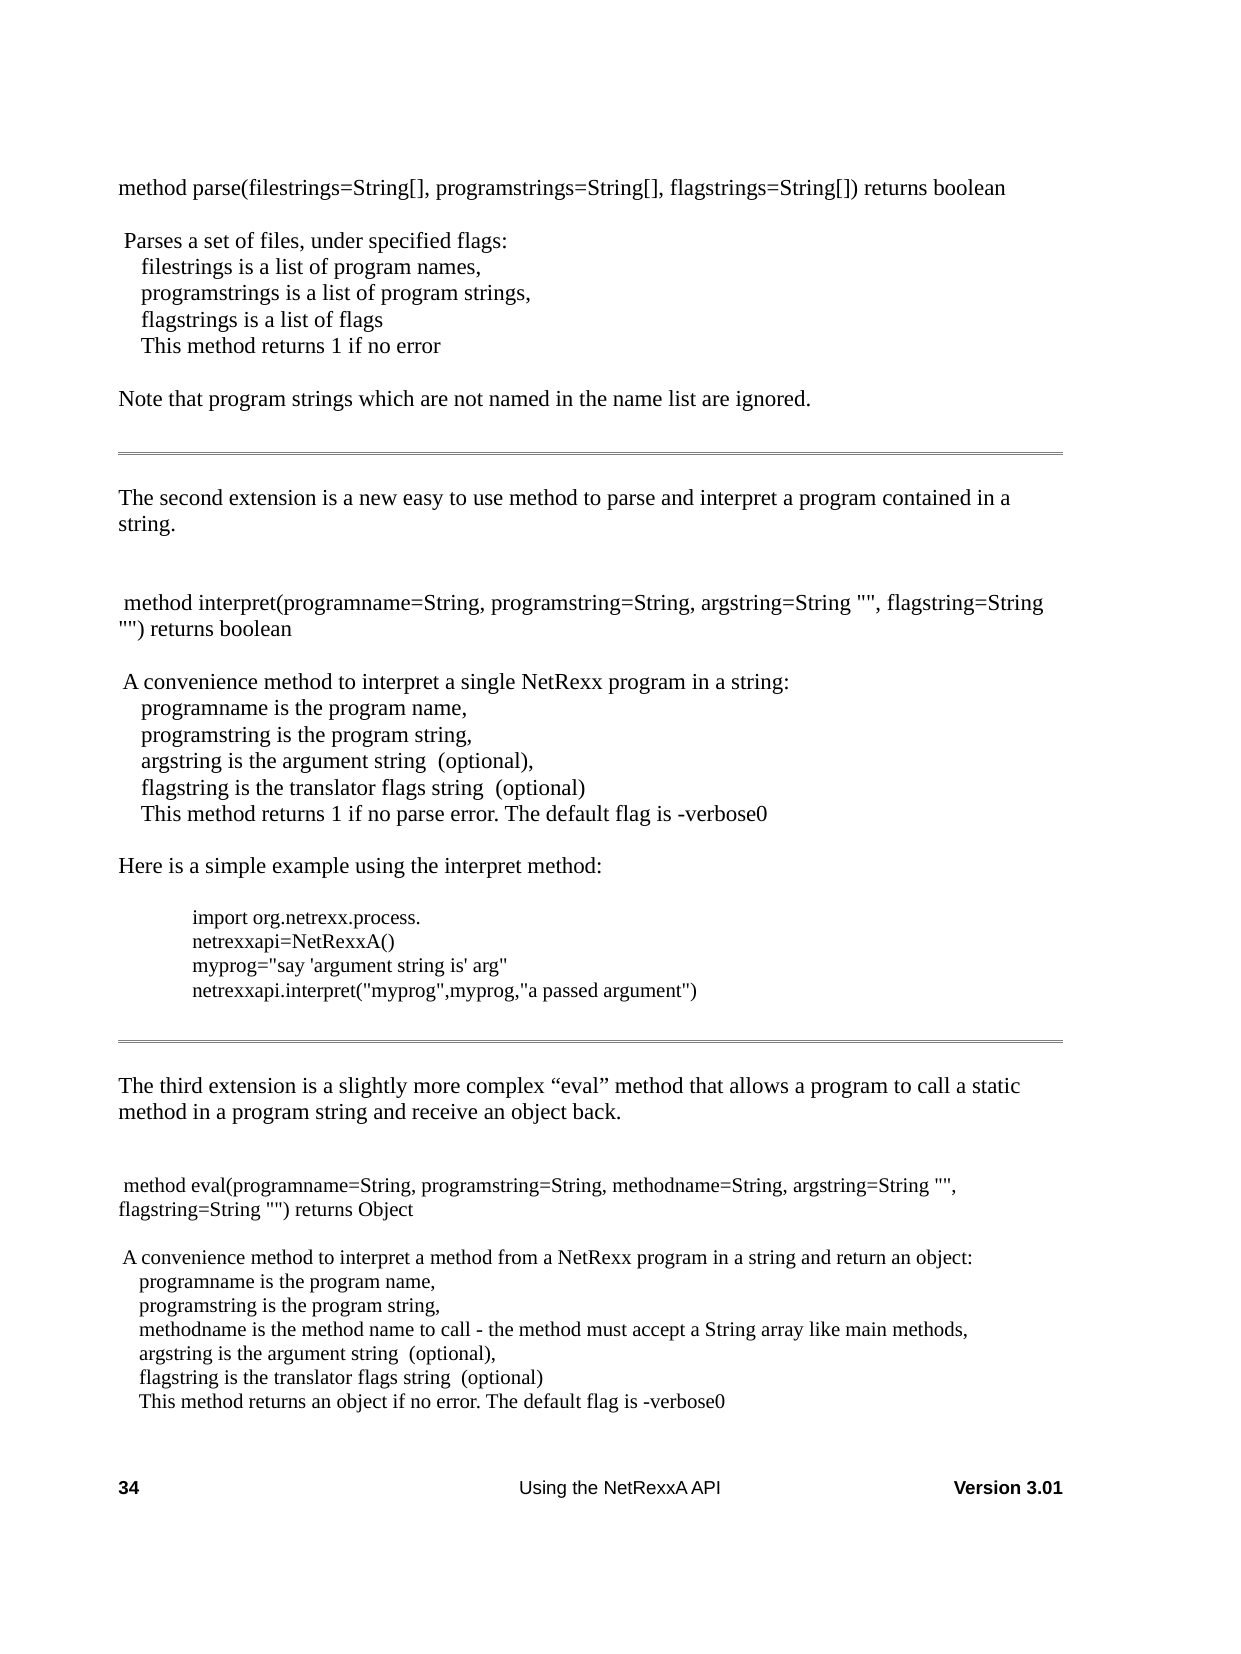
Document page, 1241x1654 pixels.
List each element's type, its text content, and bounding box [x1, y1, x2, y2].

text programname is the program name, [118, 694, 1063, 721]
text This method returns 1 if no error [118, 332, 1063, 358]
text A convenience method to interpret a single NetRexx program in a string: [118, 668, 1063, 694]
text argstring is the argument string (optional), [118, 1341, 1063, 1365]
text myprog="say 'argument string is' arg" [192, 953, 1063, 977]
text This method returns 1 if no parse error. The default flag is -verbose0 [118, 800, 1063, 826]
text methodname is the method name to call - the method must accept a String array like main methods, [118, 1317, 1063, 1341]
text method parse(filestrings=String[], programstrings=String[], flagstrings=String[]) returns boolean [118, 174, 1063, 200]
text programstrings is a list of program strings, [118, 279, 1063, 306]
text flagstring is the translator flags string (optional) [118, 773, 1063, 800]
text Parses a set of files, under specified flags: [118, 227, 1063, 253]
text Note that program strings which are not named in the name list are ignored. [118, 385, 1063, 411]
text programstring is the program string, [118, 721, 1063, 747]
text method eval(programname=String, programstring=String, methodname=String, argstring=String "", flagstring=String "") returns Object [118, 1173, 1063, 1221]
text netrexxapi=NetRexxA() [192, 929, 1063, 953]
text flagstring is the translator flags string (optional) [118, 1365, 1063, 1389]
text Here is a simple example using the interpret method: [118, 853, 1063, 879]
text This method returns an object if no error. The default flag is -verbose0 [118, 1389, 1063, 1413]
text The third extension is a slightly more complex “eval” method that allows a program to call a static method in a program string and receive an object back. [118, 1072, 1063, 1124]
text filestrings is a list of program names, [118, 253, 1063, 279]
text import org.netrexx.process. [192, 905, 1063, 929]
text programname is the program name, [118, 1269, 1063, 1293]
text The second extension is a new easy to use method to parse and interpret a program contained in a string. [118, 484, 1063, 536]
text programstring is the program string, [118, 1293, 1063, 1317]
text flagstrings is a list of flags [118, 306, 1063, 332]
text netrexxapi.interpret("myprog",myprog,"a passed argument") [192, 977, 1063, 1002]
text A convenience method to interpret a method from a NetRexx program in a string and return an object: [118, 1245, 1063, 1269]
text method interpret(programname=String, programstring=String, argstring=String "", flagstring=String "") returns boolean [118, 589, 1063, 642]
text argstring is the argument string (optional), [118, 747, 1063, 773]
